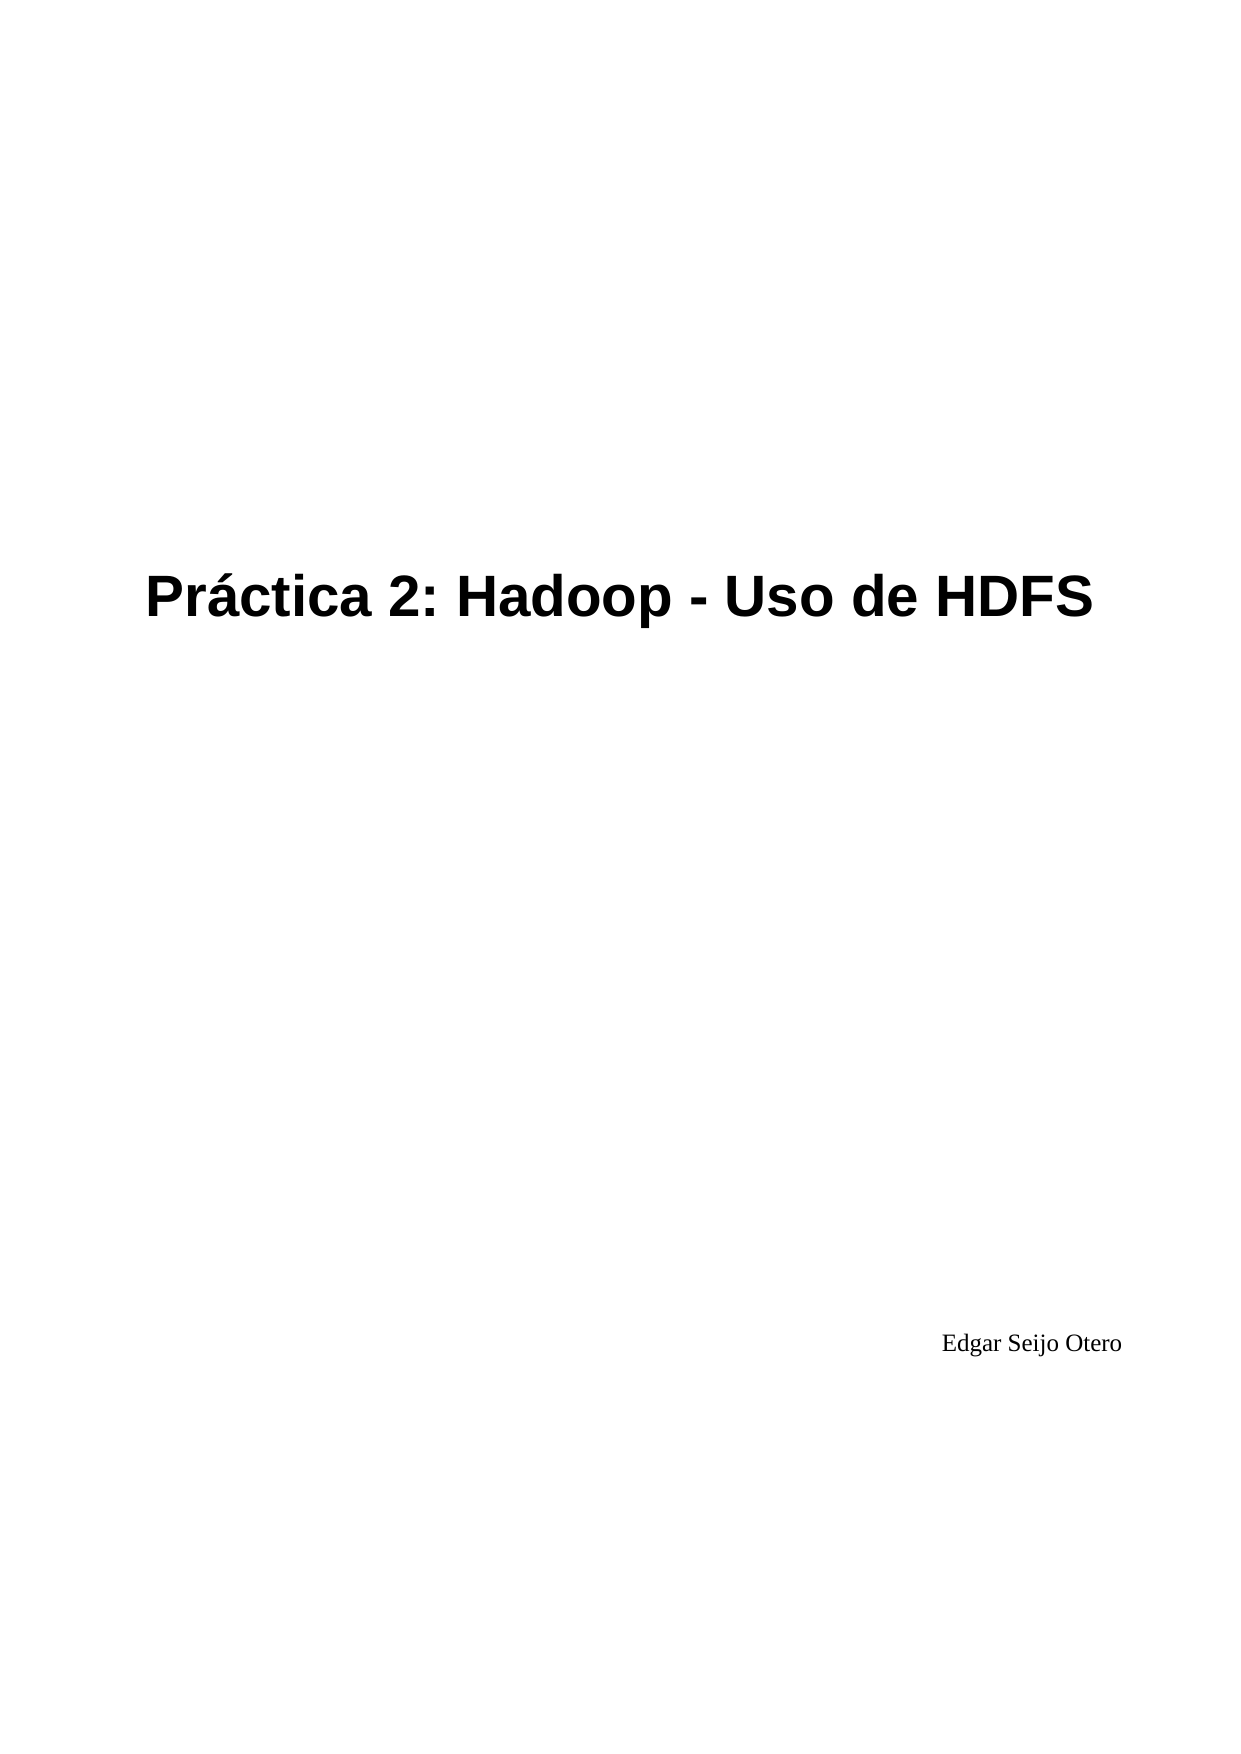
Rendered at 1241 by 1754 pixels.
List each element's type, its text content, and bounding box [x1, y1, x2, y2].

text Edgar Seijo Otero [118, 1328, 1122, 1357]
title Práctica 2: Hadoop - Uso de HDFS [118, 561, 1122, 628]
